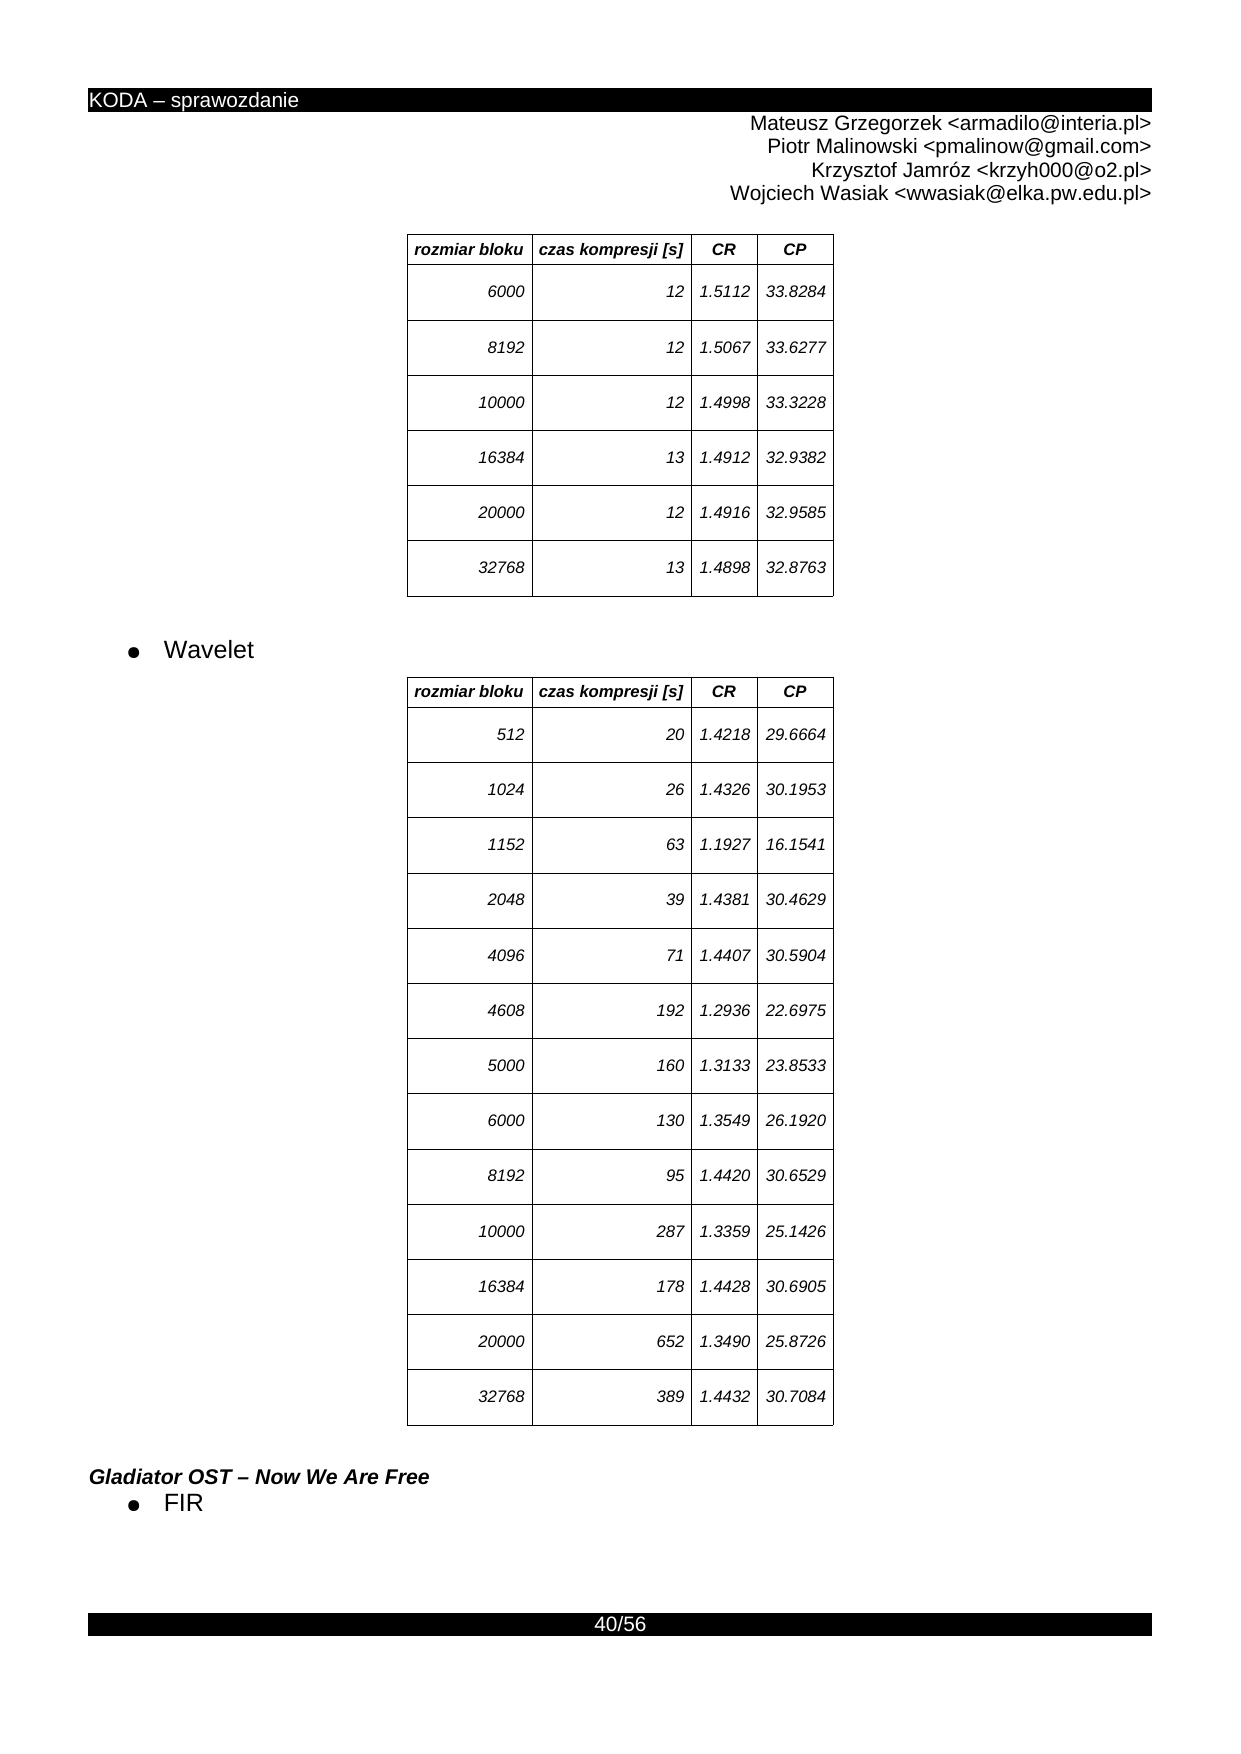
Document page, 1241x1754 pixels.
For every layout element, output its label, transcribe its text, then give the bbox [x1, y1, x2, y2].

table_cell 4608 [408, 984, 532, 1038]
table_header czas kompresji [s] [533, 235, 691, 264]
table_header CR [692, 235, 757, 264]
table_cell 32.9585 [758, 486, 833, 540]
table_cell 39 [533, 874, 691, 928]
table_header rozmiar bloku [408, 678, 532, 707]
table_header CP [758, 678, 833, 707]
table_cell 1.4898 [692, 541, 757, 596]
table_header rozmiar bloku [408, 235, 532, 264]
table_cell 10000 [408, 376, 532, 430]
list FIR [126, 1489, 1152, 1517]
table_cell 8192 [408, 321, 532, 375]
table_header CR [692, 678, 757, 707]
table_cell 1.4916 [692, 486, 757, 540]
table_cell 16384 [408, 1260, 532, 1314]
table_cell 8192 [408, 1150, 532, 1204]
table_cell 26 [533, 763, 691, 817]
table_cell 10000 [408, 1205, 532, 1259]
table_cell 32768 [408, 541, 532, 596]
table_cell 287 [533, 1205, 691, 1259]
table_cell 1.4432 [692, 1370, 757, 1424]
table_cell 12 [533, 265, 691, 319]
table_header CP [758, 235, 833, 264]
table_cell 1.4407 [692, 929, 757, 983]
table_cell 33.6277 [758, 321, 833, 375]
table_cell 29.6664 [758, 708, 833, 762]
table_cell 20000 [408, 486, 532, 540]
table_cell 63 [533, 818, 691, 872]
table_cell 71 [533, 929, 691, 983]
table_cell 1.5112 [692, 265, 757, 319]
table_header czas kompresji [s] [533, 678, 691, 707]
table_cell 1.4381 [692, 874, 757, 928]
table_cell 178 [533, 1260, 691, 1314]
table_cell 1.4998 [692, 376, 757, 430]
table_cell 22.6975 [758, 984, 833, 1038]
table_cell 4096 [408, 929, 532, 983]
table_cell 16.1541 [758, 818, 833, 872]
table_cell 95 [533, 1150, 691, 1204]
table_cell 512 [408, 708, 532, 762]
table_cell 33.3228 [758, 376, 833, 430]
table_cell 30.6905 [758, 1260, 833, 1314]
table_cell 12 [533, 376, 691, 430]
table_cell 25.1426 [758, 1205, 833, 1259]
table_cell 20 [533, 708, 691, 762]
table_cell 1152 [408, 818, 532, 872]
table_cell 160 [533, 1039, 691, 1093]
table_cell 12 [533, 321, 691, 375]
table_cell 2048 [408, 874, 532, 928]
table_cell 1.4428 [692, 1260, 757, 1314]
table_cell 652 [533, 1315, 691, 1369]
table_cell 6000 [408, 265, 532, 319]
table_cell 12 [533, 486, 691, 540]
table_cell 32.8763 [758, 541, 833, 596]
table_cell 1.4218 [692, 708, 757, 762]
table_cell 192 [533, 984, 691, 1038]
table_cell 1.2936 [692, 984, 757, 1038]
table_cell 1.5067 [692, 321, 757, 375]
list Wavelet [126, 636, 1152, 664]
table_cell 5000 [408, 1039, 532, 1093]
table_cell 30.4629 [758, 874, 833, 928]
table_cell 26.1920 [758, 1094, 833, 1148]
table_cell 1.3359 [692, 1205, 757, 1259]
table_cell 32768 [408, 1370, 532, 1424]
table_cell 130 [533, 1094, 691, 1148]
table_cell 389 [533, 1370, 691, 1424]
table_cell 1.3133 [692, 1039, 757, 1093]
table_cell 16384 [408, 431, 532, 485]
table_cell 1.3549 [692, 1094, 757, 1148]
table_cell 23.8533 [758, 1039, 833, 1093]
table_cell 32.9382 [758, 431, 833, 485]
table_cell 20000 [408, 1315, 532, 1369]
table_cell 1.4420 [692, 1150, 757, 1204]
table_cell 1.4326 [692, 763, 757, 817]
table_cell 13 [533, 541, 691, 596]
table_cell 30.1953 [758, 763, 833, 817]
table_cell 6000 [408, 1094, 532, 1148]
table_cell 1.3490 [692, 1315, 757, 1369]
table_cell 1024 [408, 763, 532, 817]
table_cell 25.8726 [758, 1315, 833, 1369]
table_cell 30.5904 [758, 929, 833, 983]
table_cell 13 [533, 431, 691, 485]
table_cell 30.7084 [758, 1370, 833, 1424]
table_cell 30.6529 [758, 1150, 833, 1204]
table_cell 1.1927 [692, 818, 757, 872]
subtitle Gladiator OST – Now We Are Free [88, 1465, 1152, 1489]
table_cell 1.4912 [692, 431, 757, 485]
table_cell 33.8284 [758, 265, 833, 319]
